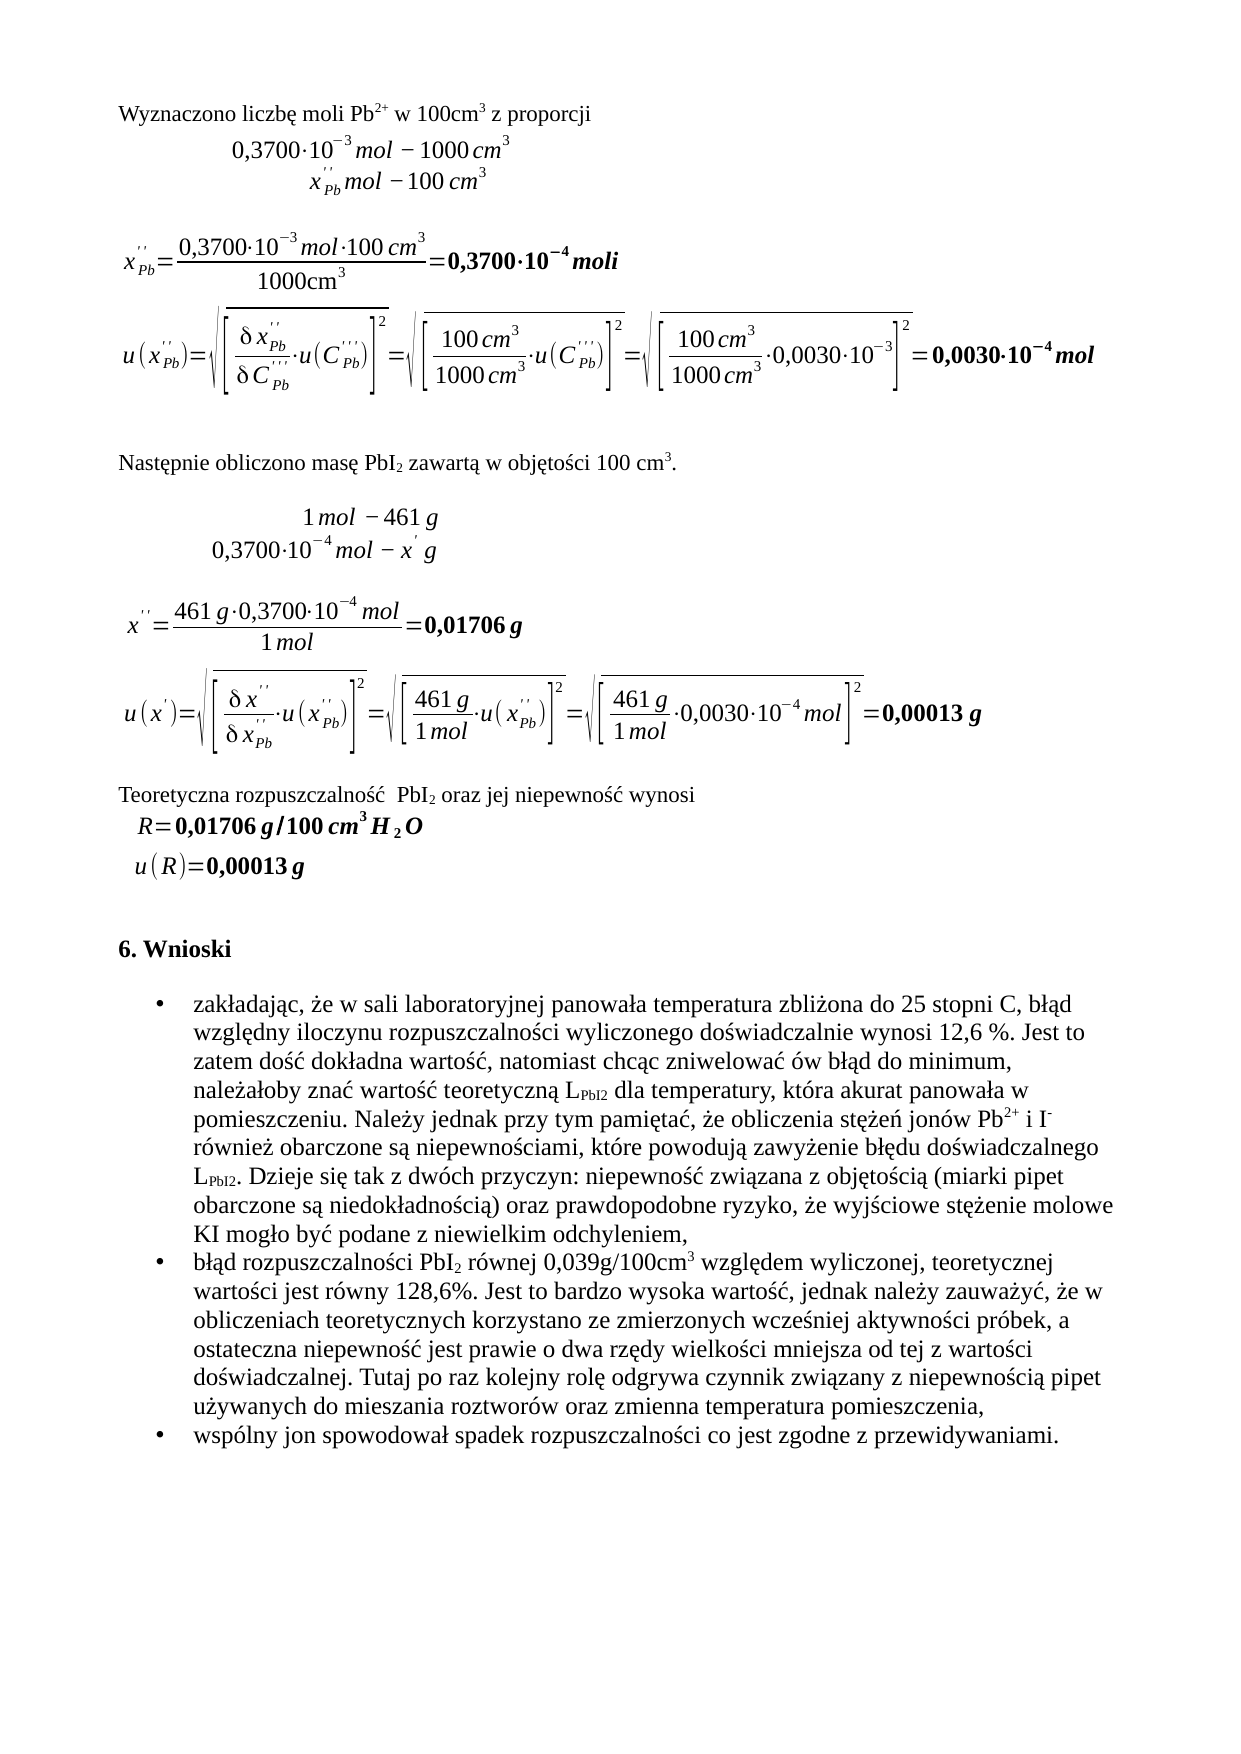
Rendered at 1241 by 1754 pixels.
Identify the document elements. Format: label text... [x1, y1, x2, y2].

list wspólny jon spowodował spadek rozpuszczalności co jest zgodne z przewidywaniami. [156, 1420, 1122, 1449]
text 6. Wnioski [118, 934, 1122, 962]
list zakładając, że w sali laboratoryjnej panowała temperatura zbliżona do 25 stopni C, błąd względny iloczynu rozpuszczalności wyliczonego doświadczalnie wynosi 12,6 %. Jest to zatem dość dokładna wartość, natomiast chcąc zniwelować ów błąd do minimum, należałoby znać wartość teoretyczną LPbI2 dla temperatury, która akurat panowała w pomieszczeniu. Należy jednak przy tym pamiętać, że obliczenia stężeń jonów Pb2+ i I- również obarczone są niepewnościami, które powodują zawyżenie błędu doświadczalnego LPbI2. Dzieje się tak z dwóch przyczyn: niepewność związana z objętością (miarki pipet obarczone są niedokładnością) oraz prawdopodobne ryzyko, że wyjściowe stężenie molowe KI mogło być podane z niewielkim odchyleniem, [156, 989, 1122, 1247]
text Następnie obliczono masę PbI2 zawartą w objętości 100 cm3. [118, 449, 1122, 475]
text Teoretyczna rozpuszczalność PbI2 oraz jej niepewność wynosi [118, 781, 1122, 808]
text Wyznaczono liczbę moli Pb2+ w 100cm3 z proporcji [118, 100, 1122, 127]
list błąd rozpuszczalności PbI2 równej 0,039g/100cm3 względem wyliczonej, teoretycznej wartości jest równy 128,6%. Jest to bardzo wysoka wartość, jednak należy zauważyć, że w obliczeniach teoretycznych korzystano ze zmierzonych wcześniej aktywności próbek, a ostateczna niepewność jest prawie o dwa rzędy wielkości mniejsza od tej z wartości doświadczalnej. Tutaj po raz kolejny rolę odgrywa czynnik związany z niepewnością pipet używanych do mieszania roztworów oraz zmienna temperatura pomieszczenia, [156, 1247, 1122, 1420]
